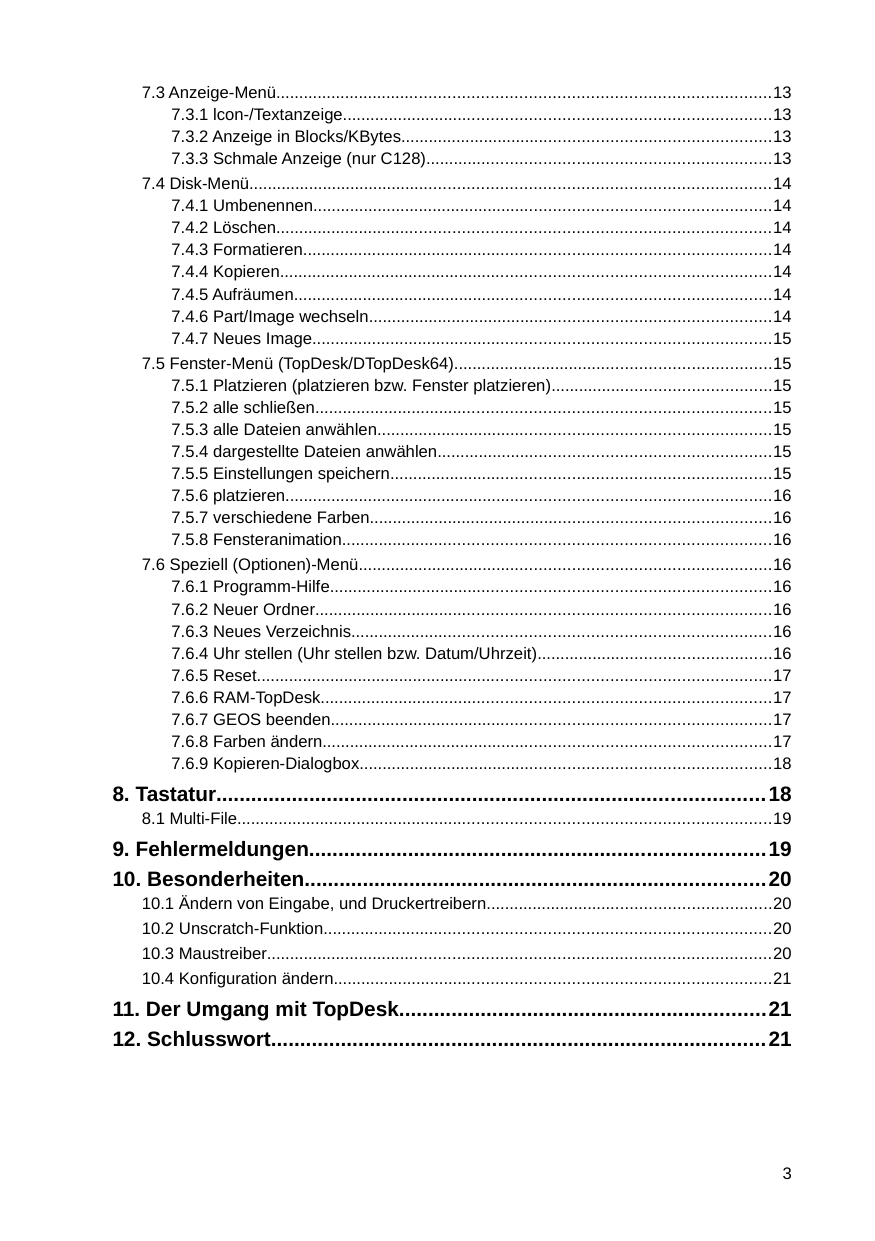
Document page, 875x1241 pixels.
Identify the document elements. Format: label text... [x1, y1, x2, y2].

text 7.6.1 Programm-Hilfe 16 [171, 577, 791, 596]
text 7.5.2 alle schließen 15 [171, 398, 791, 417]
text 12. Schlusswort 21 [112, 1027, 791, 1051]
text 7.6 Speziell (Optionen)-Menü 16 [142, 555, 791, 574]
text 7.6.3 Neues Verzeichnis 16 [171, 621, 791, 641]
text 7.6.9 Kopieren-Dialogbox 18 [171, 754, 791, 773]
text 10.3 Maustreiber 20 [142, 944, 791, 963]
text 7.4.6 Part/Image wechseln 14 [171, 306, 791, 326]
text 7.4 Disk-Menü 14 [142, 174, 791, 193]
text 7.5.8 Fensteranimation 16 [171, 530, 791, 549]
text 7.5.1 Platzieren (platzieren bzw. Fenster platzieren) 15 [171, 376, 791, 395]
text 7.5.4 dargestellte Dateien anwählen 15 [171, 442, 791, 461]
text 7.5 Fenster-Menü (TopDesk/DTopDesk64) 15 [142, 353, 791, 373]
text 8.1 Multi-File 19 [142, 809, 791, 828]
text 10.2 Unscratch-Funktion 20 [142, 919, 791, 938]
text 7.4.5 Aufräumen 14 [171, 284, 791, 303]
text 7.3.3 Schmale Anzeige (nur C128) 13 [171, 149, 791, 168]
text 7.3.2 Anzeige in Blocks/KBytes 13 [171, 127, 791, 146]
text 7.4.4 Kopieren 14 [171, 262, 791, 281]
text 7.4.2 Löschen 14 [171, 218, 791, 237]
text 10.4 Konfiguration ändern 21 [142, 969, 791, 988]
text 11. Der Umgang mit TopDesk 21 [112, 997, 791, 1021]
text 7.4.1 Umbenennen 14 [171, 196, 791, 215]
text 7.6.7 GEOS beenden 17 [171, 710, 791, 729]
text 7.6.5 Reset 17 [171, 666, 791, 685]
text 7.5.5 Einstellungen speichern 15 [171, 464, 791, 483]
text 10.1 Ändern von Eingabe, und Druckertreibern 20 [142, 894, 791, 913]
text 7.6.6 RAM-TopDesk 17 [171, 688, 791, 707]
text 7.4.3 Formatieren 14 [171, 240, 791, 259]
text 7.6.4 Uhr stellen (Uhr stellen bzw. Datum/Uhrzeit) 16 [171, 643, 791, 663]
text 10. Besonderheiten 20 [112, 867, 791, 891]
text 7.5.7 verschiedene Farben 16 [171, 508, 791, 527]
text 7.6.8 Farben ändern 17 [171, 732, 791, 751]
text 7.3.1 lcon-/Textanzeige 13 [171, 105, 791, 124]
text 7.5.6 platzieren 16 [171, 486, 791, 505]
text 8. Tastatur 18 [112, 782, 791, 806]
text 7.3 Anzeige-Menü 13 [142, 83, 791, 102]
text 7.6.2 Neuer Ordner 16 [171, 599, 791, 618]
text 7.5.3 alle Dateien anwählen 15 [171, 420, 791, 439]
text 7.4.7 Neues Image 15 [171, 328, 791, 348]
text 9. Fehlermeldungen 19 [112, 837, 791, 861]
